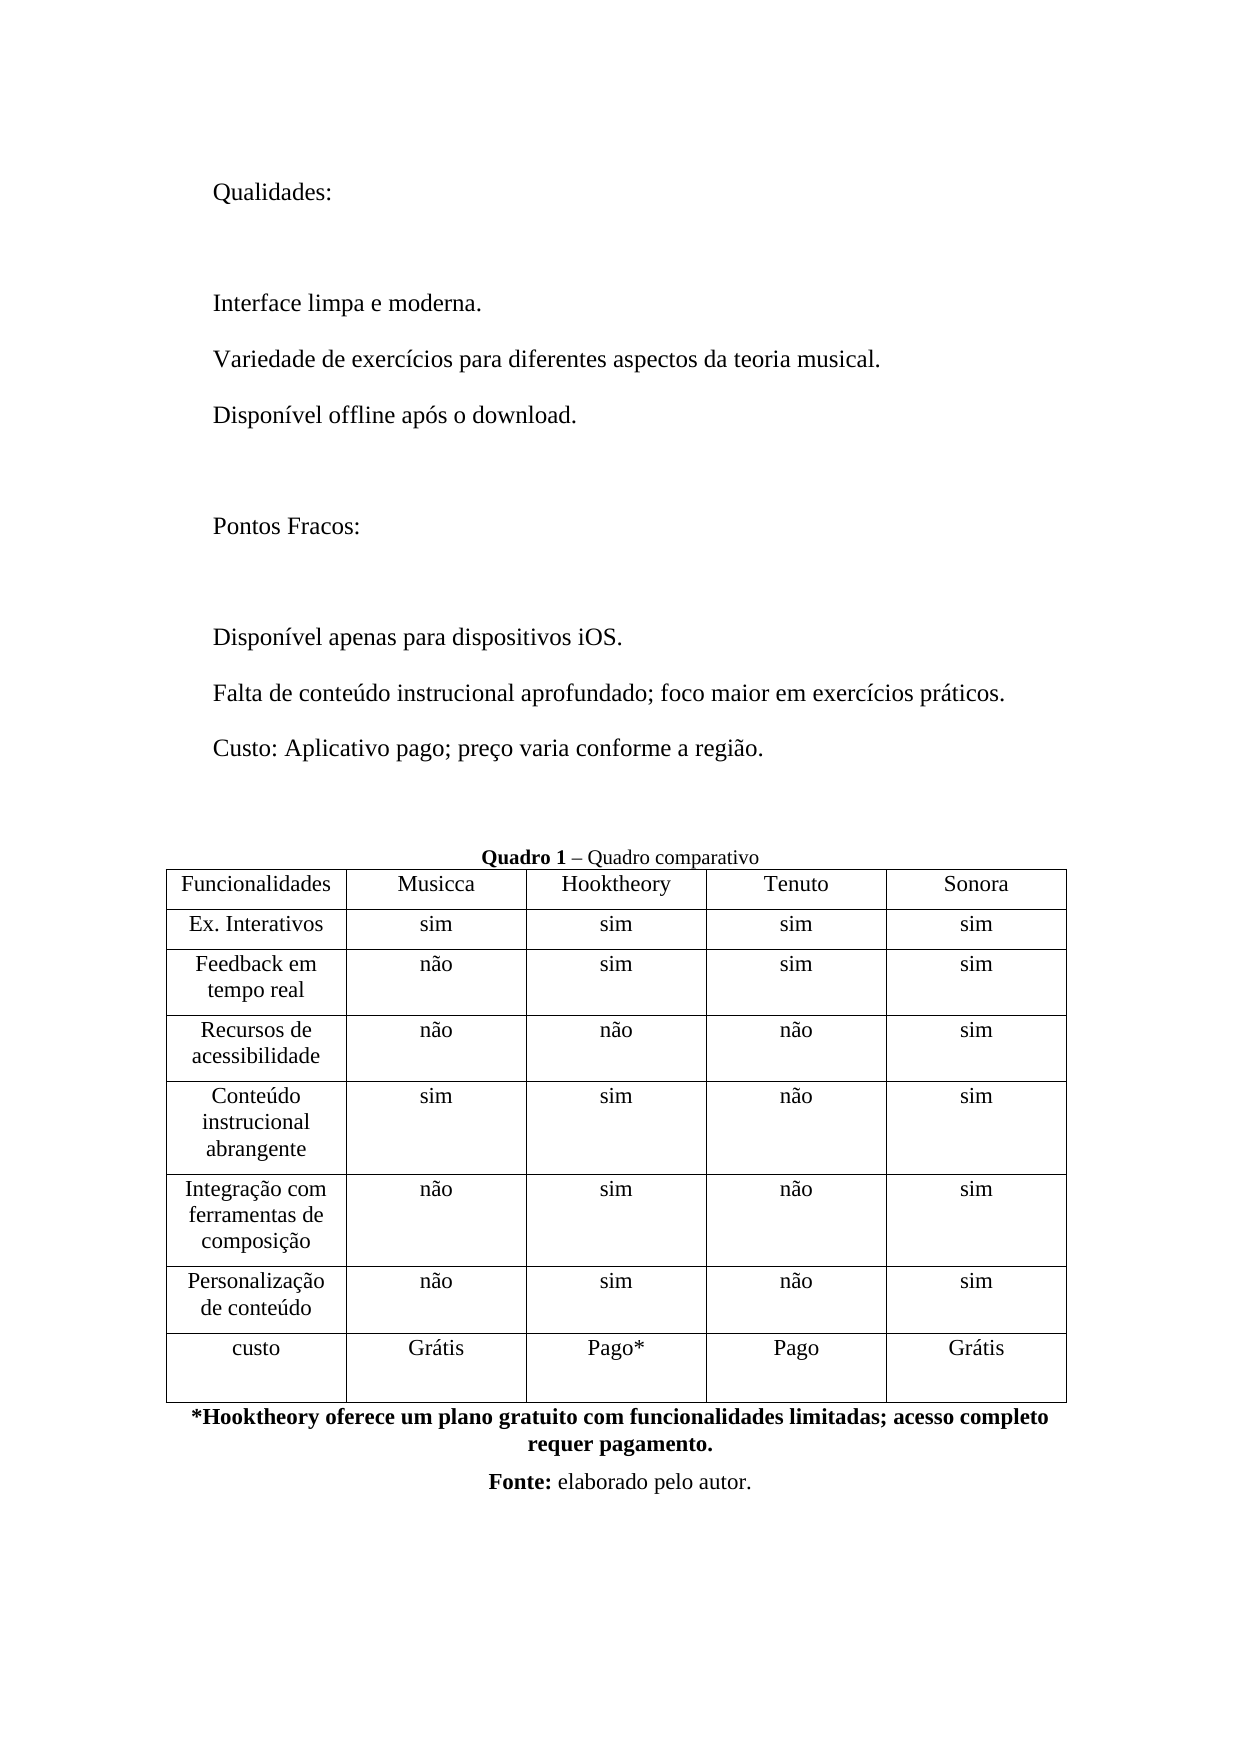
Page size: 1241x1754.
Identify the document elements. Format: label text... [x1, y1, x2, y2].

table_cell não [347, 1267, 526, 1332]
table_cell não [347, 1016, 526, 1081]
table_cell não [707, 1175, 886, 1266]
text Quadro 1 – Quadro comparativo [177, 845, 1063, 869]
table_cell sim [887, 1082, 1066, 1174]
table_cell Recursos de acessibilidade [167, 1016, 346, 1081]
text Disponível apenas para dispositivos iOS.​ [177, 622, 1063, 651]
table_cell Grátis [887, 1334, 1066, 1402]
text Falta de conteúdo instrucional aprofundado; foco maior em exercícios práticos.​ [177, 678, 1063, 707]
table_cell sim [887, 1016, 1066, 1081]
table_cell sim [887, 1175, 1066, 1266]
table_cell não [707, 1267, 886, 1332]
table_cell Grátis [347, 1334, 526, 1402]
table_cell sim [527, 1175, 706, 1266]
table_cell sim [707, 910, 886, 948]
text Custo: Aplicativo pago; preço varia conforme a região. [177, 733, 1063, 762]
table_cell sim [527, 1267, 706, 1332]
text Variedade de exercícios para diferentes aspectos da teoria musical.​ [177, 344, 1063, 373]
table_cell sim [527, 950, 706, 1015]
table_cell sim [527, 1082, 706, 1174]
text Pontos Fracos: [177, 511, 1063, 540]
table_cell Ex. Interativos [167, 910, 346, 948]
table_cell não [347, 950, 526, 1015]
table_cell Conteúdo instrucional abrangente [167, 1082, 346, 1174]
table_cell Personalização de conteúdo [167, 1267, 346, 1332]
table_header Tenuto [707, 870, 886, 909]
table_header Funcionalidades [167, 870, 346, 909]
text Disponível offline após o download.​ [177, 400, 1063, 428]
table_cell sim [347, 1082, 526, 1174]
table_cell Integração com ferramentas de composição [167, 1175, 346, 1266]
table_cell não [527, 1016, 706, 1081]
text Qualidades: [177, 177, 1063, 206]
text Fonte: elaborado pelo autor. [177, 1468, 1063, 1495]
table_cell Pago* [527, 1334, 706, 1402]
table_cell Feedback em tempo real [167, 950, 346, 1015]
table_cell sim [887, 950, 1066, 1015]
table_cell sim [887, 1267, 1066, 1332]
table_cell não [347, 1175, 526, 1266]
table_header Hooktheory [527, 870, 706, 909]
table_cell sim [527, 910, 706, 948]
table_cell não [707, 1082, 886, 1174]
table_cell sim [887, 910, 1066, 948]
table_cell sim [707, 950, 886, 1015]
text *​Hooktheory oferece um plano gratuito com funcionalidades limitadas; acesso completo requer pagamento.​ [177, 1403, 1063, 1456]
table_cell custo [167, 1334, 346, 1402]
table_header Sonora [887, 870, 1066, 909]
table_cell sim [347, 910, 526, 948]
table_header Musicca [347, 870, 526, 909]
text Interface limpa e moderna.​ [177, 288, 1063, 317]
table_cell Pago [707, 1334, 886, 1402]
table_cell não [707, 1016, 886, 1081]
